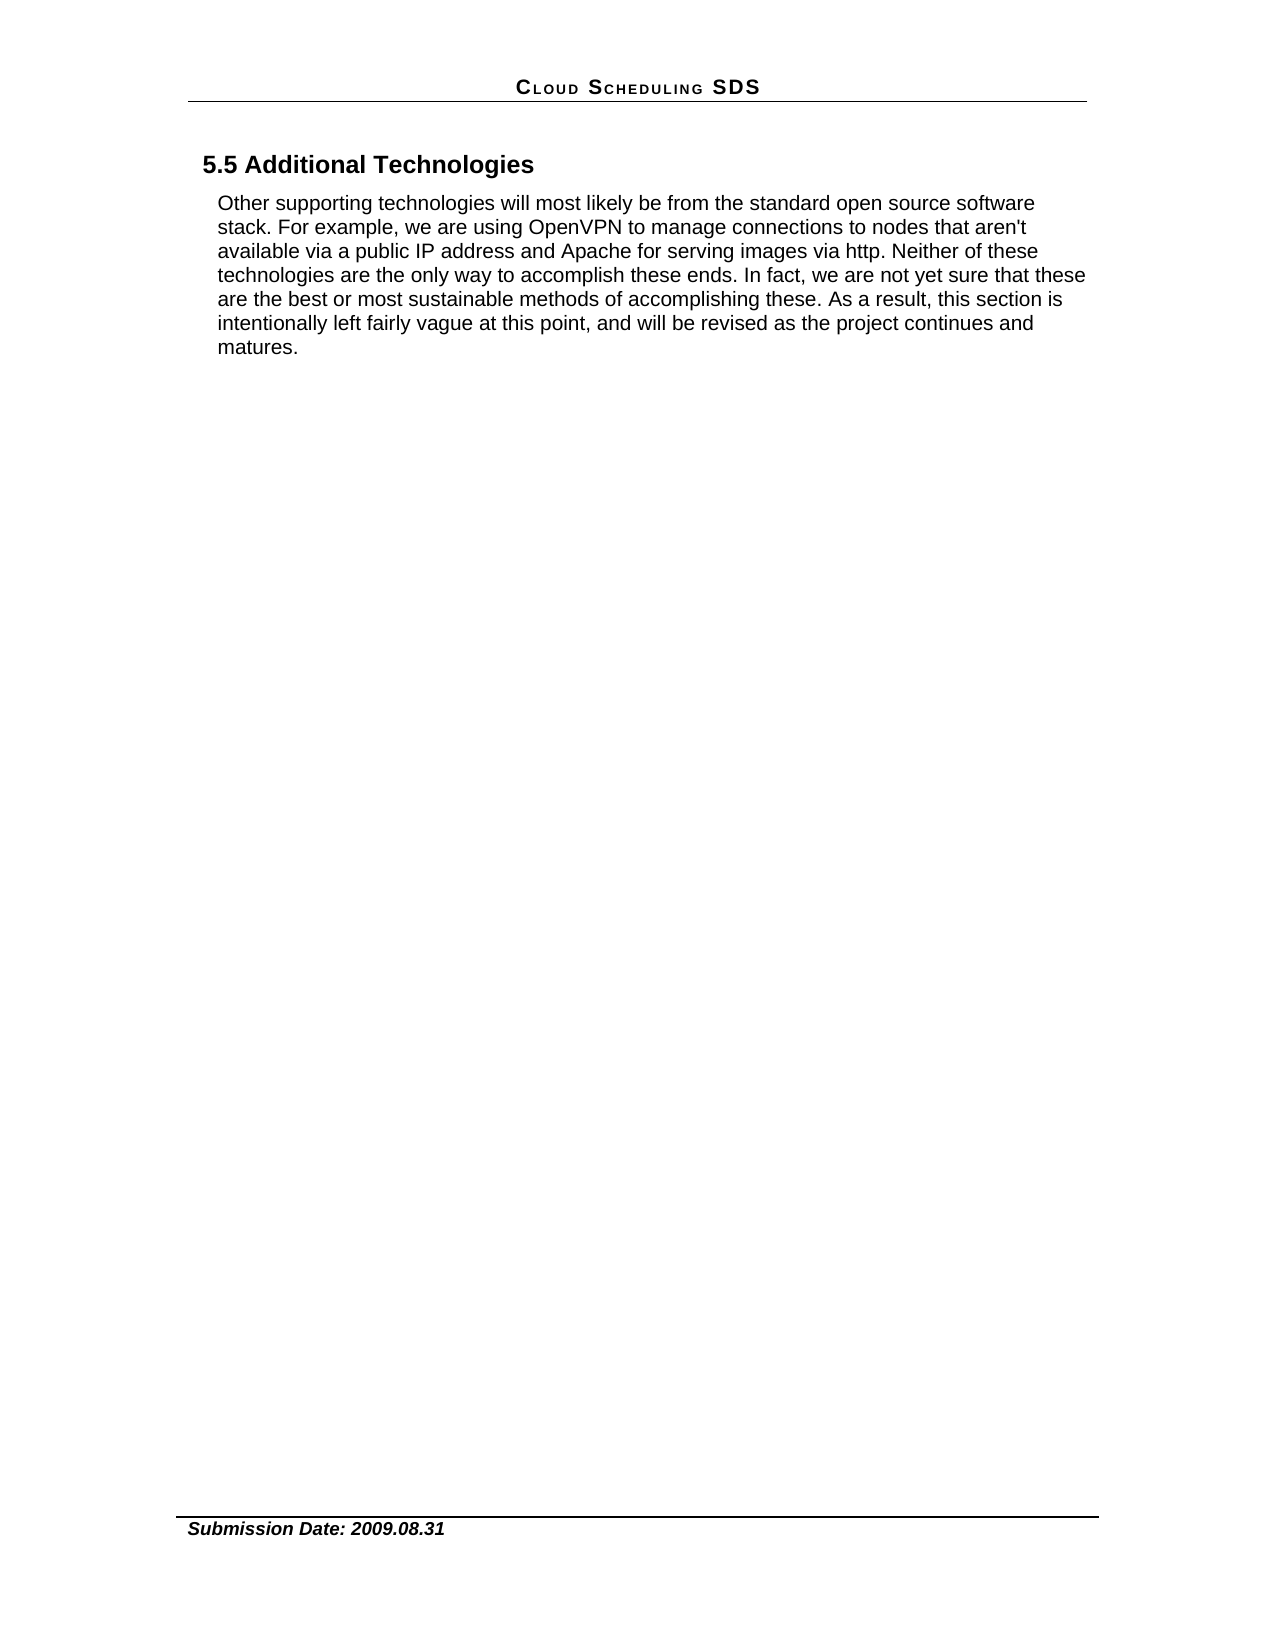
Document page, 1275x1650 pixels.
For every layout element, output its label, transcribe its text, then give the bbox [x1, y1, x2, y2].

subtitle Additional Technologies [202, 150, 1087, 179]
text Other supporting technologies will most likely be from the standard open source software stack. For example, we are using OpenVPN to manage connections to nodes that aren't available via a public IP address and Apache for serving images via http. Neither of these technologies are the only way to accomplish these ends. In fact, we are not yet sure that these are the best or most sustainable methods of accomplishing these. As a result, this section is intentionally left fairly vague at this point, and will be revised as the project continues and matures. [217, 191, 1087, 359]
